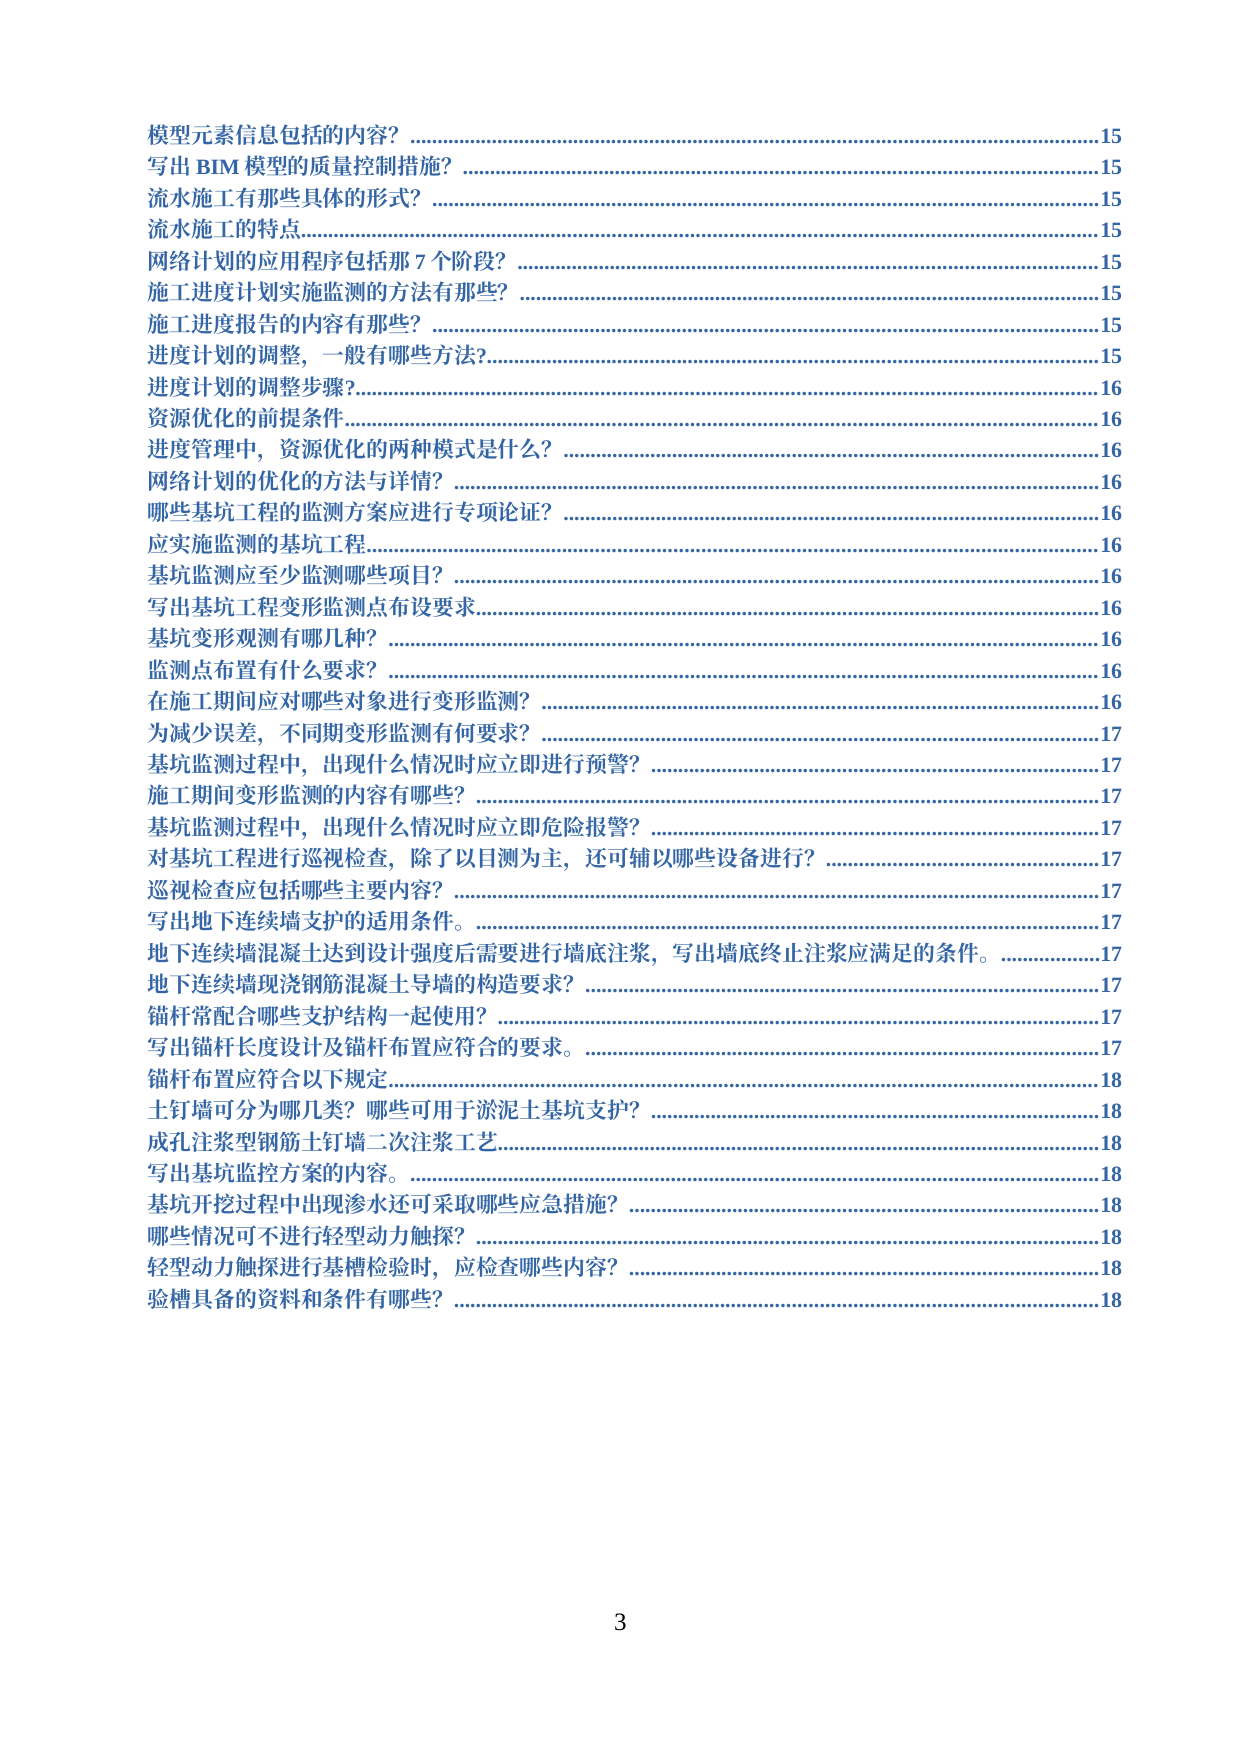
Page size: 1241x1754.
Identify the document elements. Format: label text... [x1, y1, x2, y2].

subtitle 写出基坑工程变形监测点布设要求 16 [148, 590, 1122, 621]
subtitle 为减少误差，不同期变形监测有何要求？ 17 [148, 716, 1122, 747]
subtitle 基坑监测过程中，出现什么情况时应立即危险报警？ 17 [148, 810, 1122, 842]
subtitle 监测点布置有什么要求？ 16 [148, 653, 1122, 684]
subtitle 验槽具备的资料和条件有哪些？ 18 [148, 1282, 1122, 1313]
subtitle 资源优化的前提条件 16 [148, 401, 1122, 433]
subtitle 在施工期间应对哪些对象进行变形监测？ 16 [148, 684, 1122, 716]
subtitle 基坑变形观测有哪几种？ 16 [148, 621, 1122, 653]
subtitle 基坑开挖过程中出现渗水还可采取哪些应急措施？ 18 [148, 1188, 1122, 1219]
subtitle 进度管理中，资源优化的两种模式是什么？ 16 [148, 433, 1122, 464]
subtitle 网络计划的应用程序包括那7个阶段？ 15 [148, 244, 1122, 275]
subtitle 写出地下连续墙支护的适用条件。 17 [148, 904, 1122, 936]
subtitle 基坑监测过程中，出现什么情况时应立即进行预警？ 17 [148, 747, 1122, 779]
subtitle 轻型动力触探进行基槽检验时，应检查哪些内容？ 18 [148, 1251, 1122, 1282]
subtitle 地下连续墙现浇钢筋混凝土导墙的构造要求？ 17 [148, 967, 1122, 999]
subtitle 写出BIM模型的质量控制措施？ 15 [148, 149, 1122, 181]
subtitle 锚杆布置应符合以下规定 18 [148, 1062, 1122, 1093]
subtitle 基坑监测应至少监测哪些项目？ 16 [148, 558, 1122, 590]
subtitle 对基坑工程进行巡视检查，除了以目测为主，还可辅以哪些设备进行？ 17 [148, 842, 1122, 873]
subtitle 巡视检查应包括哪些主要内容？ 17 [148, 873, 1122, 904]
subtitle 流水施工有那些具体的形式？ 15 [148, 181, 1122, 212]
subtitle 成孔注浆型钢筋土钉墙二次注浆工艺 18 [148, 1125, 1122, 1156]
subtitle 模型元素信息包括的内容？ 15 [148, 118, 1122, 149]
subtitle 进度计划的调整，一般有哪些方法? 15 [148, 338, 1122, 370]
subtitle 施工进度计划实施监测的方法有那些？ 15 [148, 275, 1122, 307]
subtitle 土钉墙可分为哪几类？哪些可用于淤泥土基坑支护？ 18 [148, 1093, 1122, 1125]
subtitle 锚杆常配合哪些支护结构一起使用？ 17 [148, 999, 1122, 1030]
subtitle 施工期间变形监测的内容有哪些？ 17 [148, 779, 1122, 810]
subtitle 进度计划的调整步骤? 16 [148, 370, 1122, 401]
subtitle 施工进度报告的内容有那些？ 15 [148, 307, 1122, 338]
subtitle 地下连续墙混凝土达到设计强度后需要进行墙底注浆，写出墙底终止注浆应满足的条件。 17 [148, 936, 1122, 967]
subtitle 网络计划的优化的方法与详情？ 16 [148, 464, 1122, 496]
subtitle 写出锚杆长度设计及锚杆布置应符合的要求。 17 [148, 1030, 1122, 1062]
subtitle 哪些情况可不进行轻型动力触探？ 18 [148, 1219, 1122, 1251]
subtitle 哪些基坑工程的监测方案应进行专项论证？ 16 [148, 496, 1122, 527]
subtitle 写出基坑监控方案的内容。 18 [148, 1156, 1122, 1188]
subtitle 流水施工的特点 15 [148, 212, 1122, 244]
subtitle 应实施监测的基坑工程 16 [148, 527, 1122, 558]
